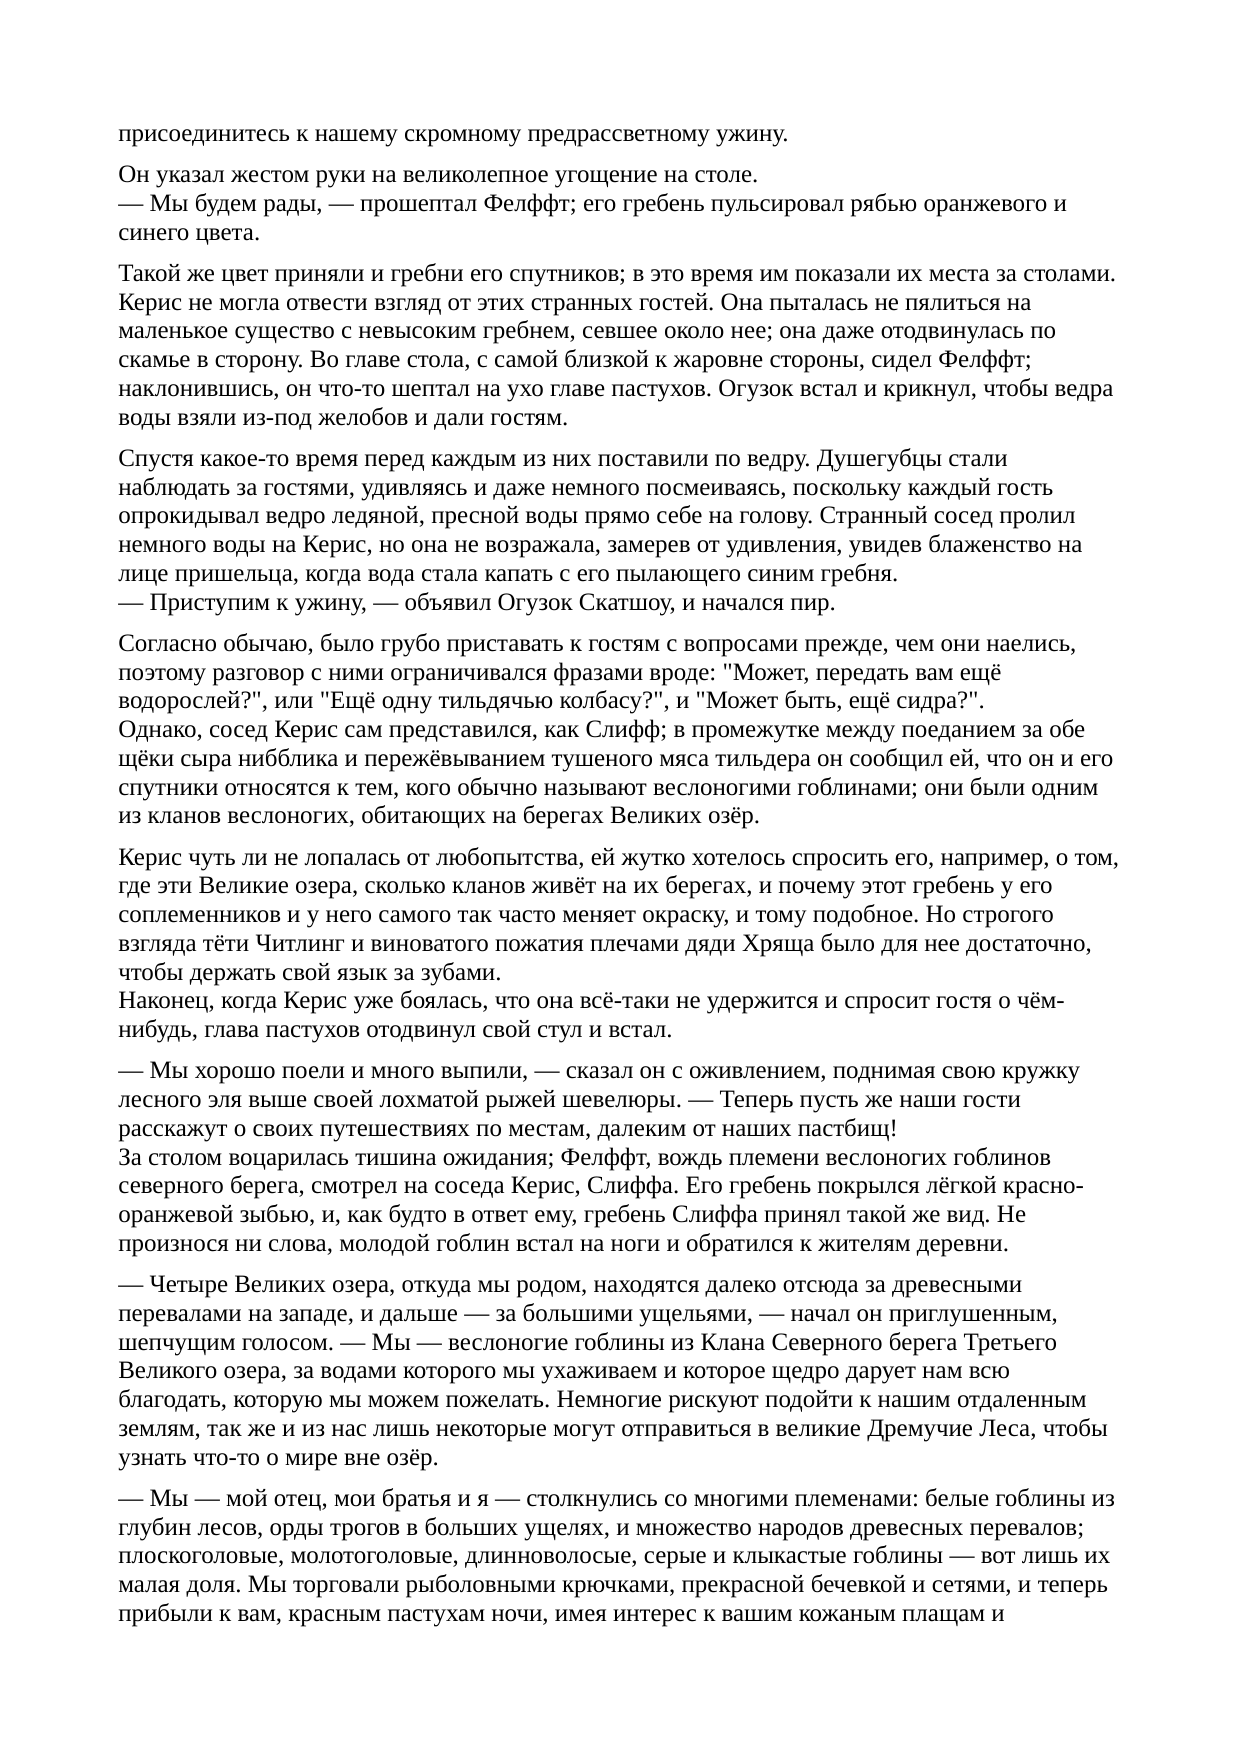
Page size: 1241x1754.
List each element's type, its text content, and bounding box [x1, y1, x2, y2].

text Спустя какое-то время перед каждым из них поставили по ведру. Душегубцы стали наблюдать за гостями, удивляясь и даже немного посмеиваясь, поскольку каждый гость опрокидывал ведро ледяной, пресной воды прямо себе на голову. Странный сосед пролил немного воды на Керис, но она не возражала, замерев от удивления, увидев блаженство на лице пришельца, когда вода стала капать с его пылающего синим гребня. — Приступим к ужину, — объявил Огузок Скатшоу, и начался пир. [118, 443, 1122, 616]
text — Мы — мой отец, мои братья и я — столкнулись со многими племенами: белые гоблины из глубин лесов, орды трогов в больших ущелях, и множество народов древесных перевалов; плоскоголовые, молотоголовые, длинноволосые, серые и клыкастые гоблины — вот лишь их малая доля. Мы торговали рыболовными крючками, прекрасной бечевкой и сетями, и теперь прибыли к вам, красным пастухам ночи, имея интерес к вашим кожаным плащам и [118, 1483, 1122, 1627]
text — Четыре Великих озера, откуда мы родом, находятся далеко отсюда за древесными перевалами на западе, и дальше — за большими ущельями, — начал он приглушенным, шепчущим голосом. — Мы — веслоногие гоблины из Клана Северного берега Третьего Великого озера, за водами которого мы ухаживаем и которое щедро дарует нам всю благодать, которую мы можем пожелать. Немногие рискуют подойти к нашим отдаленным землям, так же и из нас лишь некоторые могут отправиться в великие Дремучие Леса, чтобы узнать что-то о мире вне озёр. [118, 1269, 1122, 1471]
text Керис чуть ли не лопалась от любопытства, ей жутко хотелось спросить его, например, о том, где эти Великие озера, сколько кланов живёт на их берегах, и почему этот гребень у его соплеменников и у него самого так часто меняет окраску, и тому подобное. Но строгого взгляда тёти Читлинг и виноватого пожатия плечами дяди Хряща было для нее достаточно, чтобы держать свой язык за зубами. Наконец, когда Керис уже боялась, что она всё-таки не удержится и спросит гостя о чём-нибудь, глава пастухов отодвинул свой стул и встал. [118, 842, 1122, 1043]
text Он указал жестом руки на великолепное угощение на столе. — Мы будем рады, — прошептал Фелффт; его гребень пульсировал рябью оранжевого и синего цвета. [118, 159, 1122, 246]
text Такой же цвет приняли и гребни его спутников; в это время им показали их места за столами. Керис не могла отвести взгляд от этих странных гостей. Она пыталась не пялиться на маленькое существо с невысоким гребнем, севшее около нее; она даже отодвинулась по скамье в сторону. Во главе стола, с самой близкой к жаровне стороны, сидел Фелффт; наклонившись, он что-то шептал на ухо главе пастухов. Огузок встал и крикнул, чтобы ведра воды взяли из-под желобов и дали гостям. [118, 258, 1122, 431]
text — Мы хорошо поели и много выпили, — сказал он с оживлением, поднимая свою кружку лесного эля выше своей лохматой рыжей шевелюры. — Теперь пусть же наши гости расскажут о своих путешествиях по местам, далеким от наших пастбищ! За столом воцарилась тишина ожидания; Фелффт, вождь племени веслоногих гоблинов северного берега, смотрел на соседа Керис, Слиффа. Его гребень покрылся лёгкой красно-оранжевой зыбью, и, как будто в ответ ему, гребень Слиффа принял такой же вид. Не произнося ни слова, молодой гоблин встал на ноги и обратился к жителям деревни. [118, 1056, 1122, 1257]
text присоединитесь к нашему скромному предрассветному ужину. [118, 118, 1122, 147]
text Согласно обычаю, было грубо приставать к гостям с вопросами прежде, чем они наелись, поэтому разговор с ними ограничивался фразами вроде: "Может, передать вам ещё водорослей?", или "Ещё одну тильдячью колбасу?", и "Может быть, ещё сидра?". Однако, сосед Керис сам представился, как Слифф; в промежутке между поеданием за обе щёки сыра нибблика и пережёвыванием тушеного мяса тильдера он сообщил ей, что он и его спутники относятся к тем, кого обычно называют веслоногими гоблинами; они были одним из кланов веслоногих, обитающих на берегах Великих озёр. [118, 628, 1122, 829]
